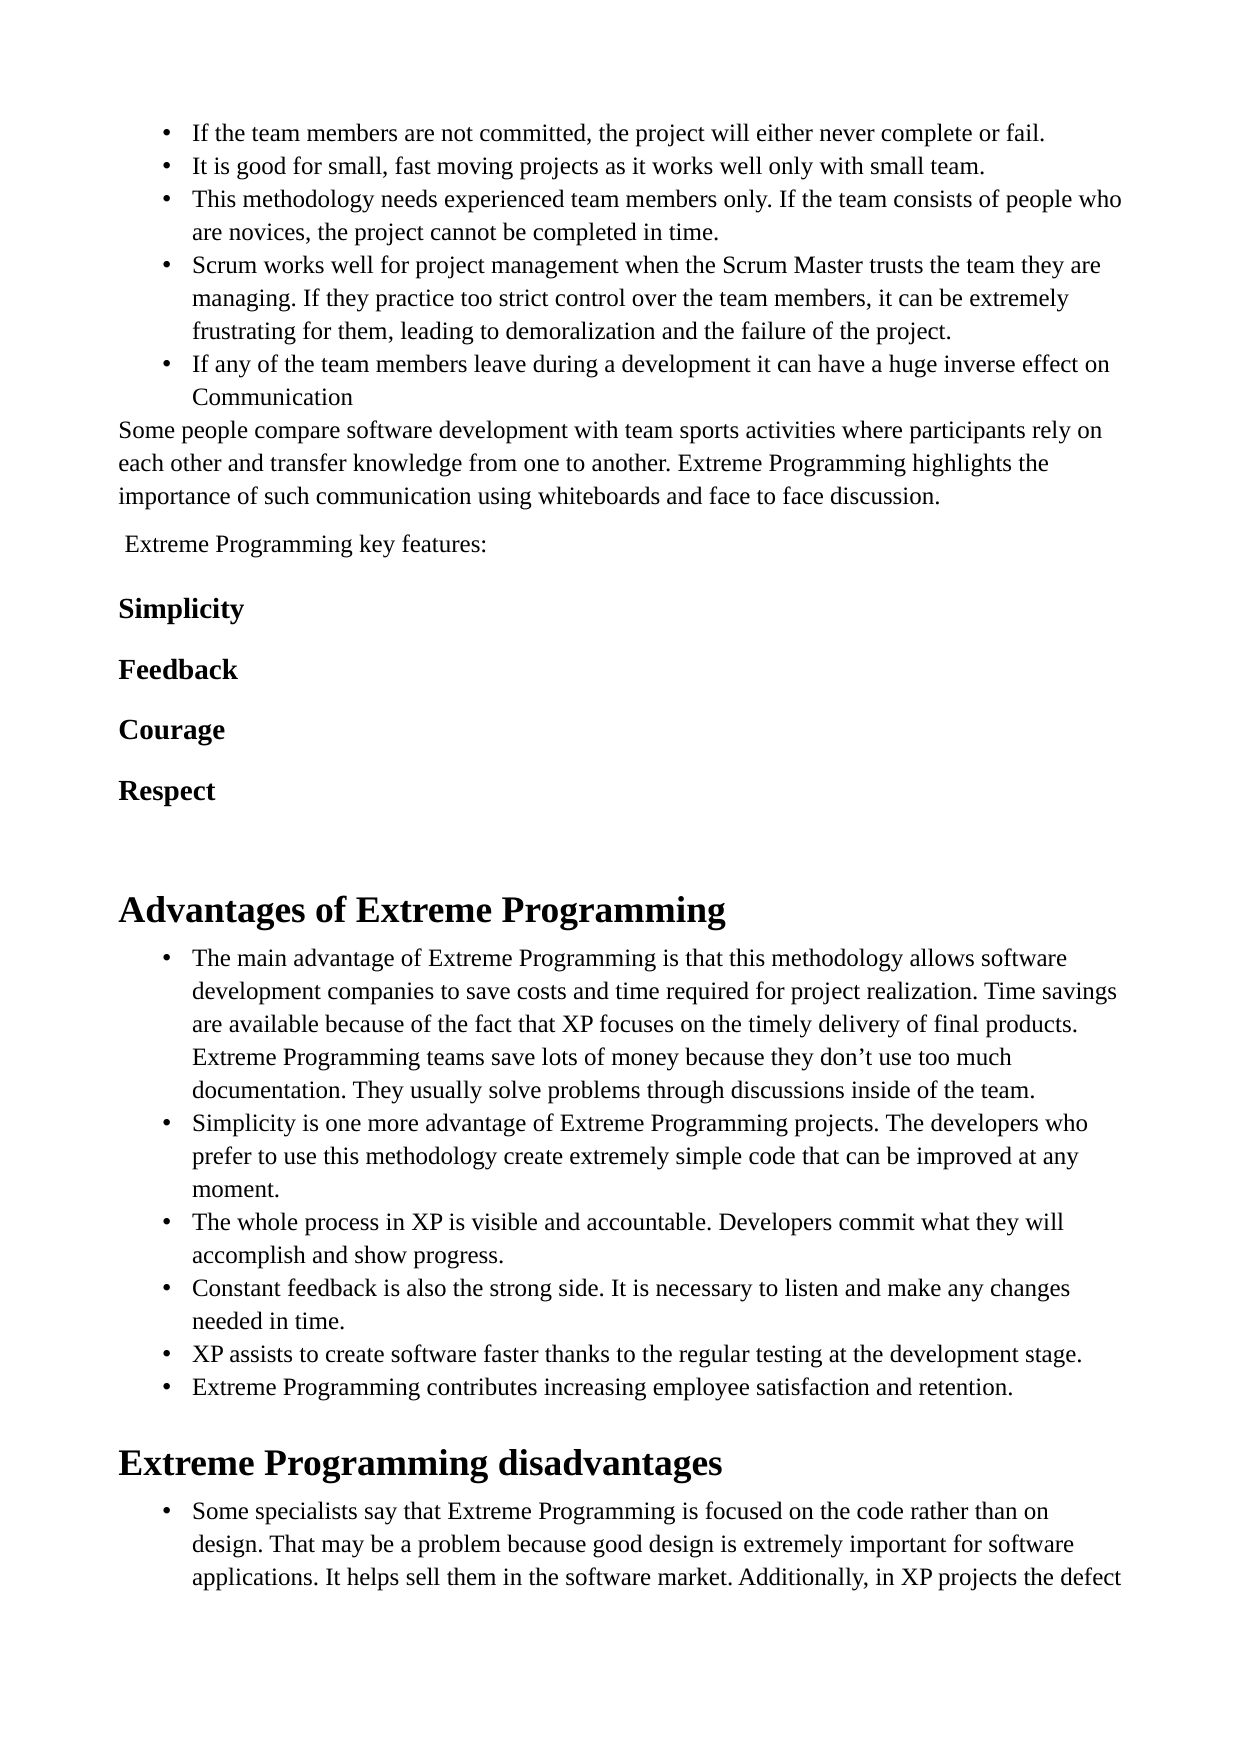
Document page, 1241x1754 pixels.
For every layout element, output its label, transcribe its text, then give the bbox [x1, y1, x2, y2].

subtitle Respect [118, 773, 1122, 807]
text Extreme Programming key features: [118, 529, 1122, 558]
subtitle Advantages of Extreme Programming [118, 887, 1122, 931]
list The whole process in XP is visible and accountable. Developers commit what they will accomplish and show progress. [162, 1207, 1122, 1269]
text Some people compare software development with team sports activities where participants rely on each other and transfer knowledge from one to another. Extreme Programming highlights the importance of such communication using whiteboards and face to face discussion. [118, 415, 1122, 510]
subtitle Courage [118, 712, 1122, 746]
list It is good for small, fast moving projects as it works well only with small team. [162, 151, 1122, 180]
subtitle Simplicity [118, 591, 1122, 625]
subtitle Extreme Programming disadvantages [118, 1441, 1122, 1484]
list The main advantage of Extreme Programming is that this methodology allows software development companies to save costs and time required for project realization. Time savings are available because of the fact that XP focuses on the timely delivery of final products. Extreme Programming teams save lots of money because they don’t use too much documentation. They usually solve problems through discussions inside of the team. [162, 943, 1122, 1104]
list Constant feedback is also the strong side. It is necessary to listen and make any changes needed in time. [162, 1273, 1122, 1335]
list This methodology needs experienced team members only. If the team consists of people who are novices, the project cannot be completed in time. [162, 184, 1122, 246]
list Some specialists say that Extreme Programming is focused on the code rather than on design. That may be a problem because good design is extremely important for software applications. It helps sell them in the software market. Additionally, in XP projects the defect [162, 1496, 1122, 1591]
list XP assists to create software faster thanks to the regular testing at the development stage. [162, 1339, 1122, 1368]
list Scrum works well for project management when the Scrum Master trusts the team they are managing. If they practice too strict control over the team members, it can be extremely frustrating for them, leading to demoralization and the failure of the project. [162, 250, 1122, 345]
list If any of the team members leave during a development it can have a huge inverse effect on Communication [162, 349, 1122, 411]
list If the team members are not committed, the project will either never complete or fail. [162, 118, 1122, 147]
list Extreme Programming contributes increasing employee satisfaction and retention. [162, 1372, 1122, 1401]
list Simplicity is one more advantage of Extreme Programming projects. The developers who prefer to use this methodology create extremely simple code that can be improved at any moment. [162, 1108, 1122, 1203]
subtitle Feedback [118, 652, 1122, 685]
